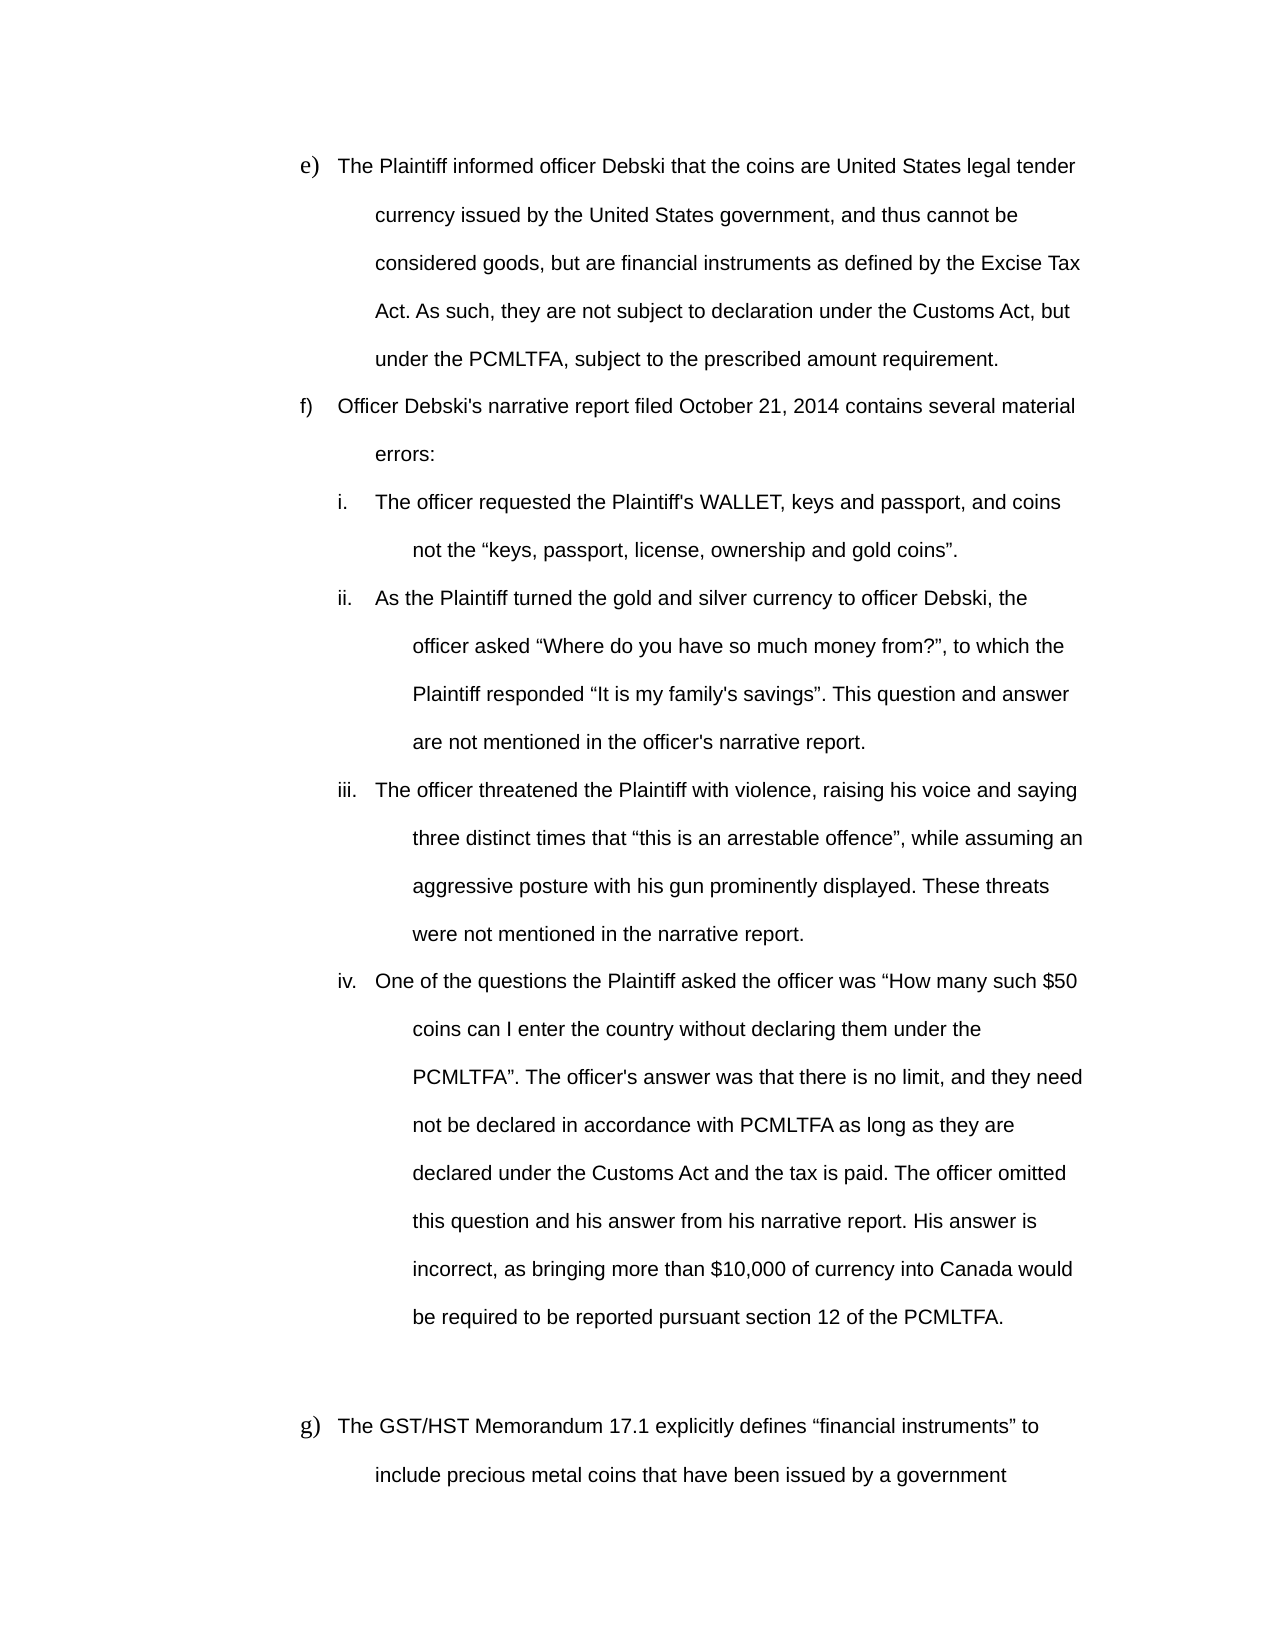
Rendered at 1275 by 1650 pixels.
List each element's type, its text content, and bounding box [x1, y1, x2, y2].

list Officer Debski's narrative report filed October 21, 2014 contains several material errors: [300, 394, 1087, 466]
list One of the questions the Plaintiff asked the officer was “How many such $50 coins can I enter the country without declaring them under the PCMLTFA”. The officer's answer was that there is no limit, and they need not be declared in accordance with PCMLTFA as long as they are declared under the Customs Act and the tax is paid. The officer omitted this question and his answer from his narrative report. His answer is incorrect, as bringing more than $10,000 of currency into Canada would be required to be reported pursuant section 12 of the PCMLTFA. [337, 969, 1087, 1329]
list The GST/HST Memorandum 17.1 explicitly defines “financial instruments” to include precious metal coins that have been issued by a government [300, 1410, 1087, 1487]
list The Plaintiff informed officer Debski that the coins are United States legal tender currency issued by the United States government, and thus cannot be considered goods, but are financial instruments as defined by the Excise Tax Act. As such, they are not subject to declaration under the Customs Act, but under the PCMLTFA, subject to the prescribed amount requirement. [300, 150, 1087, 370]
list As the Plaintiff turned the gold and silver currency to officer Debski, the officer asked “Where do you have so much money from?”, to which the Plaintiff responded “It is my family's savings”. This question and answer are not mentioned in the officer's narrative report. [337, 586, 1087, 754]
list The officer requested the Plaintiff's WALLET, keys and passport, and coins not the “keys, passport, license, ownership and gold coins”. [337, 490, 1087, 562]
list The officer threatened the Plaintiff with violence, raising his voice and saying three distinct times that “this is an arrestable offence”, while assuming an aggressive posture with his gun prominently displayed. These threats were not mentioned in the narrative report. [337, 778, 1087, 945]
